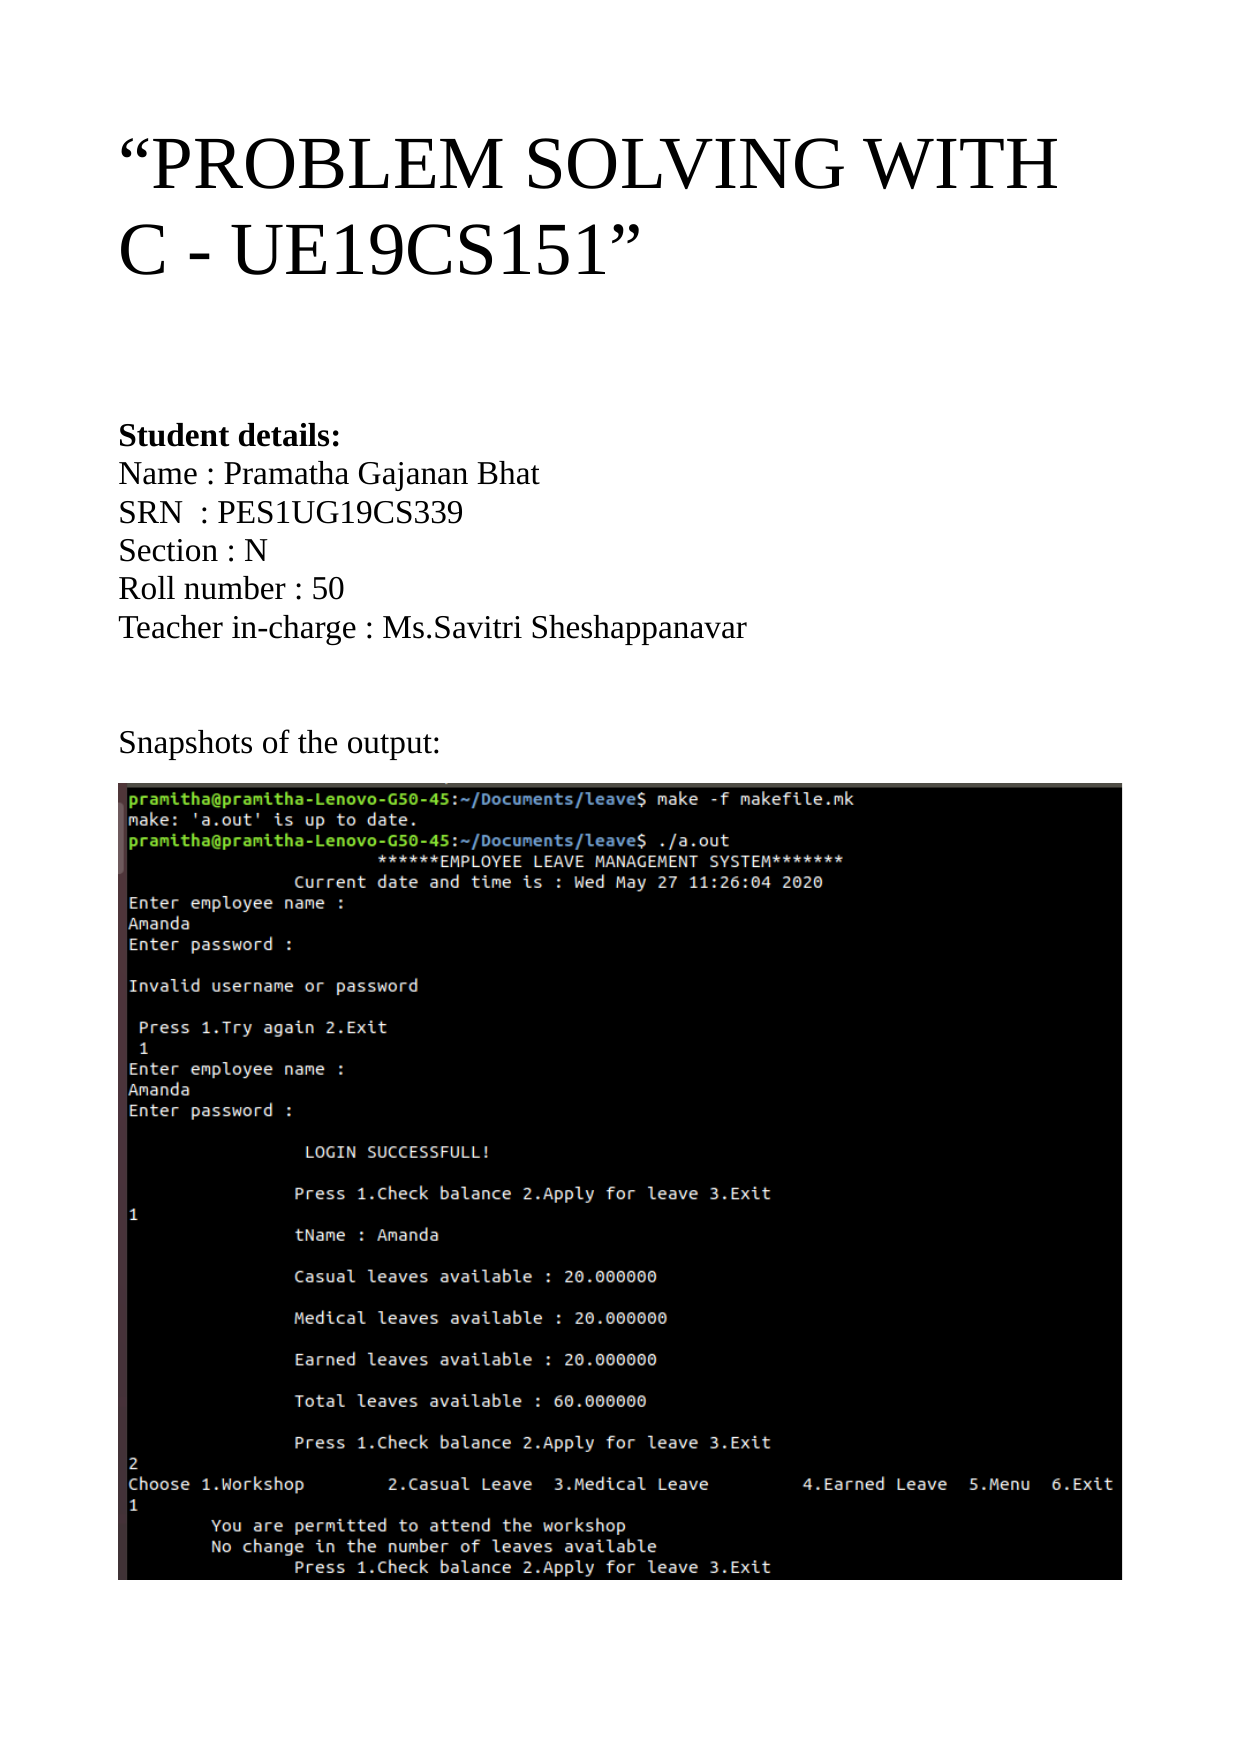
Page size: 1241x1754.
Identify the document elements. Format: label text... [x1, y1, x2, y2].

text SRN : PES1UG19CS339 [118, 492, 1122, 530]
text “PROBLEM SOLVING WITH C - UE19CS151” [118, 118, 1122, 291]
text Name : Pramatha Gajanan Bhat [118, 453, 1122, 492]
text Section : N [118, 530, 1122, 568]
text Snapshots of the output: [118, 722, 1122, 760]
text Teacher in-charge : Ms.Savitri Sheshappanavar [118, 607, 1122, 645]
picture [118, 783, 1123, 1580]
text Roll number : 50 [118, 568, 1122, 607]
text Student details: [118, 415, 1122, 453]
